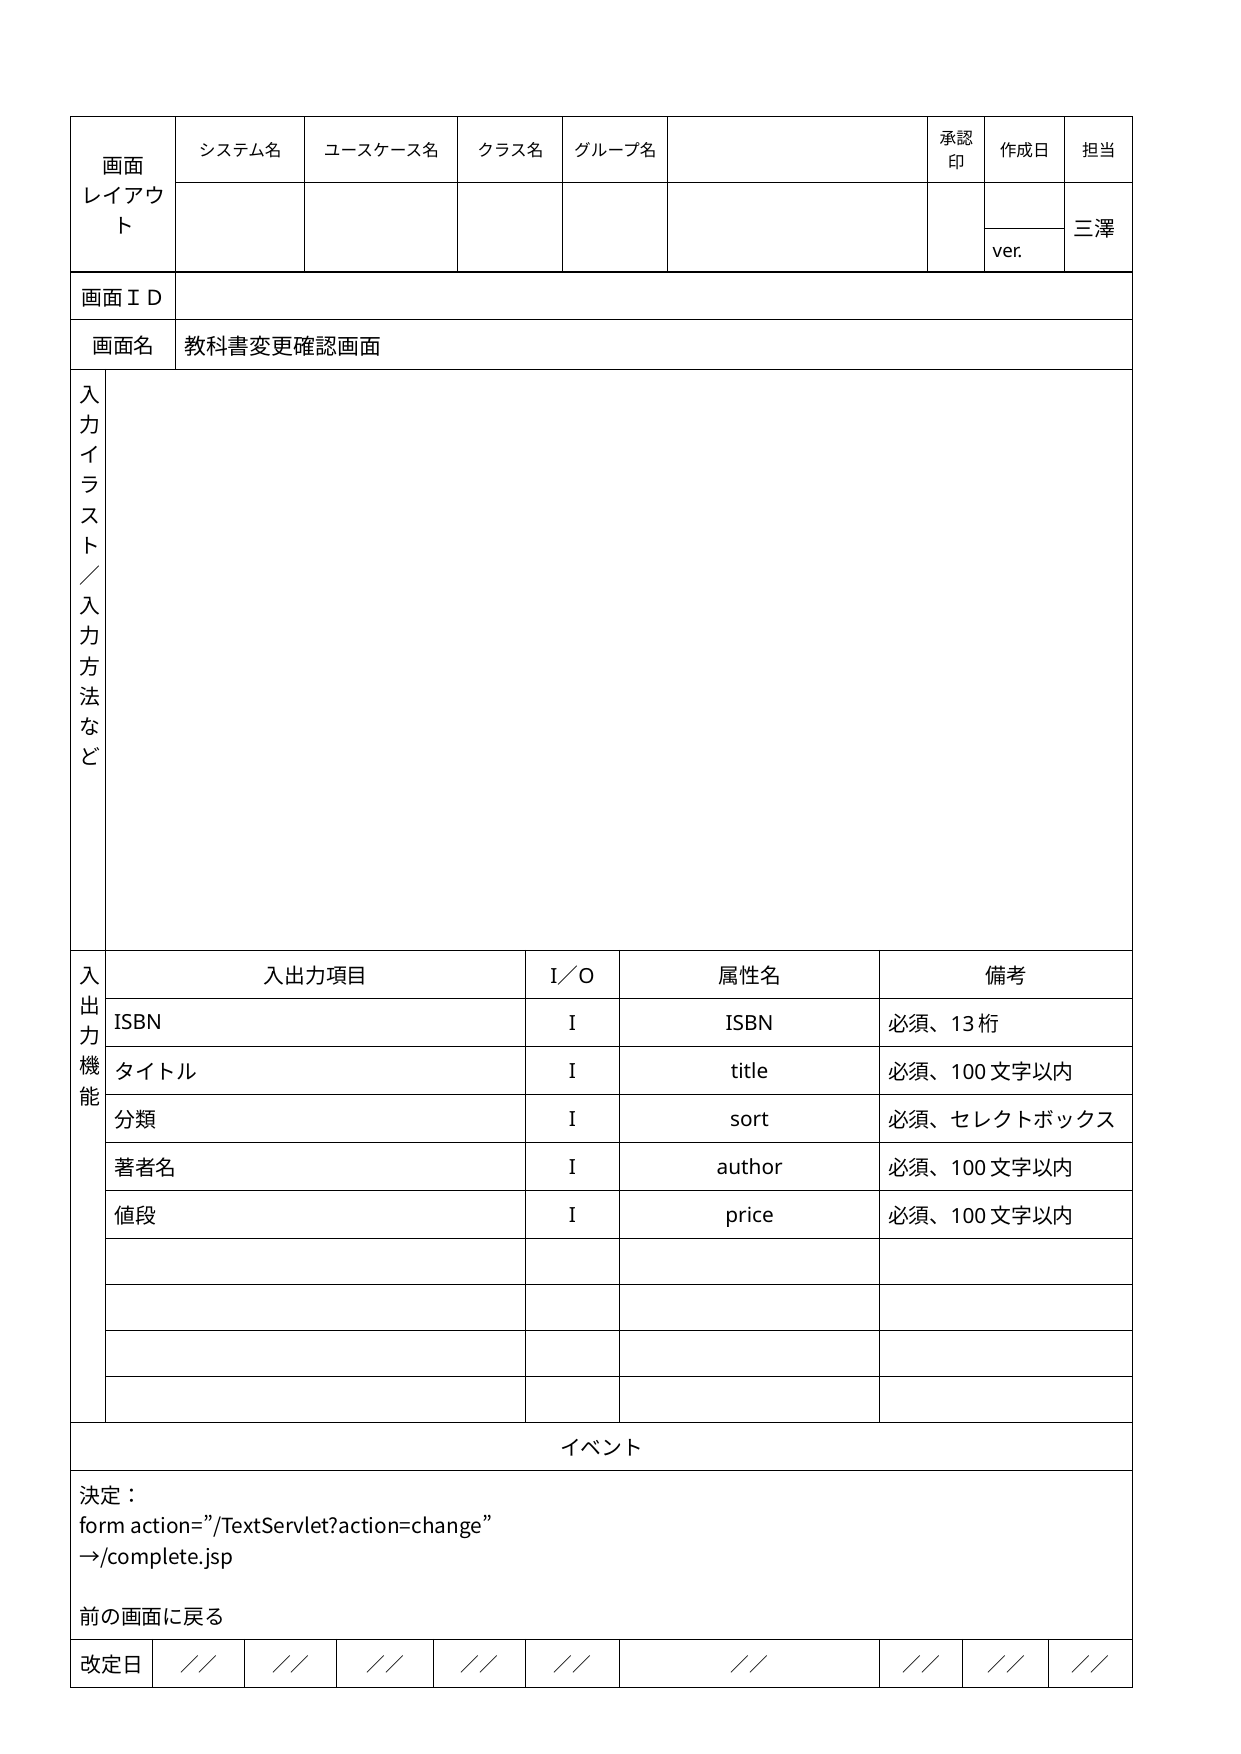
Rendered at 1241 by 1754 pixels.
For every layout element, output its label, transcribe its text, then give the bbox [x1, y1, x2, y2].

table_cell 入出力項目 [106, 951, 525, 998]
table_cell ／／ [245, 1640, 336, 1687]
table_cell ／／ [153, 1640, 244, 1687]
table_cell ／／ [337, 1640, 433, 1687]
table_cell [106, 370, 1132, 950]
table_cell [526, 1239, 619, 1284]
table_cell 必須、100文字以内 [880, 1191, 1132, 1238]
table_header 画面 レイアウト [71, 117, 175, 271]
table_cell ／／ [526, 1640, 619, 1687]
table_cell [880, 1377, 1132, 1422]
table_cell タイトル [106, 1047, 525, 1094]
table_cell [106, 1239, 525, 1284]
table_cell ／／ [1049, 1640, 1132, 1687]
table_cell [526, 1331, 619, 1376]
table_cell 必須、100文字以内 [880, 1047, 1132, 1094]
table_cell [880, 1331, 1132, 1376]
table_header システム名 [176, 117, 304, 182]
table_cell 値段 [106, 1191, 525, 1238]
table_cell 備考 [880, 951, 1132, 998]
table_cell [620, 1239, 879, 1284]
table_cell [928, 183, 984, 271]
table_cell [176, 183, 304, 271]
table_cell [620, 1331, 879, 1376]
table_cell ／／ [963, 1640, 1048, 1687]
table_cell price [620, 1191, 879, 1238]
table_cell [985, 183, 1064, 228]
table_cell I [526, 1191, 619, 1238]
table_cell title [620, 1047, 879, 1094]
table_cell 教科書変更確認画面 [176, 320, 1132, 369]
table_cell I [526, 999, 619, 1046]
table_cell 入出力機能 [71, 951, 105, 1422]
table_header ユースケース名 [305, 117, 457, 182]
table_cell 入力イラスト／入力方法など [71, 370, 105, 950]
table_cell ／／ [620, 1640, 879, 1687]
table_cell 改定日 [71, 1640, 152, 1687]
table_cell [880, 1285, 1132, 1330]
table_cell ISBN [620, 999, 879, 1046]
table_cell 属性名 [620, 951, 879, 998]
table_cell [458, 183, 562, 271]
table_cell [106, 1377, 525, 1422]
table_header 承認印 [928, 117, 984, 182]
table_header グループ名 [563, 117, 667, 182]
table_cell ISBN [106, 999, 525, 1046]
table_cell [620, 1377, 879, 1422]
table_cell [563, 183, 667, 271]
table_cell [176, 273, 1132, 319]
table_cell [106, 1331, 525, 1376]
table_cell 三澤 [1065, 183, 1132, 271]
table_cell 著者名 [106, 1143, 525, 1190]
table_cell author [620, 1143, 879, 1190]
table_header 担当 [1065, 117, 1132, 182]
table_cell ／／ [880, 1640, 962, 1687]
table_header 作成日 [985, 117, 1064, 182]
table_cell [880, 1239, 1132, 1284]
table_cell [668, 183, 927, 271]
table_cell 必須、セレクトボックス [880, 1095, 1132, 1142]
table_cell ／／ [434, 1640, 525, 1687]
table_cell I [526, 1143, 619, 1190]
table_cell sort [620, 1095, 879, 1142]
table_cell イベント [71, 1423, 1132, 1470]
table_cell [620, 1285, 879, 1330]
table_cell [526, 1377, 619, 1422]
table_cell 画面名 [71, 320, 175, 369]
table_cell 必須、100文字以内 [880, 1143, 1132, 1190]
table_cell I [526, 1047, 619, 1094]
table_cell I／O [526, 951, 619, 998]
table_cell 必須、13桁 [880, 999, 1132, 1046]
table_cell I [526, 1095, 619, 1142]
table_cell 画面ＩＤ [71, 273, 175, 319]
table_cell 決定： form action=”/TextServlet?action=change” →/complete.jsp 前の画面に戻る [71, 1471, 1132, 1639]
table_cell [305, 183, 457, 271]
table_cell [526, 1285, 619, 1330]
table_cell ver. [985, 229, 1064, 271]
table_header [668, 117, 927, 182]
table_cell 分類 [106, 1095, 525, 1142]
table_cell [106, 1285, 525, 1330]
table_header クラス名 [458, 117, 562, 182]
